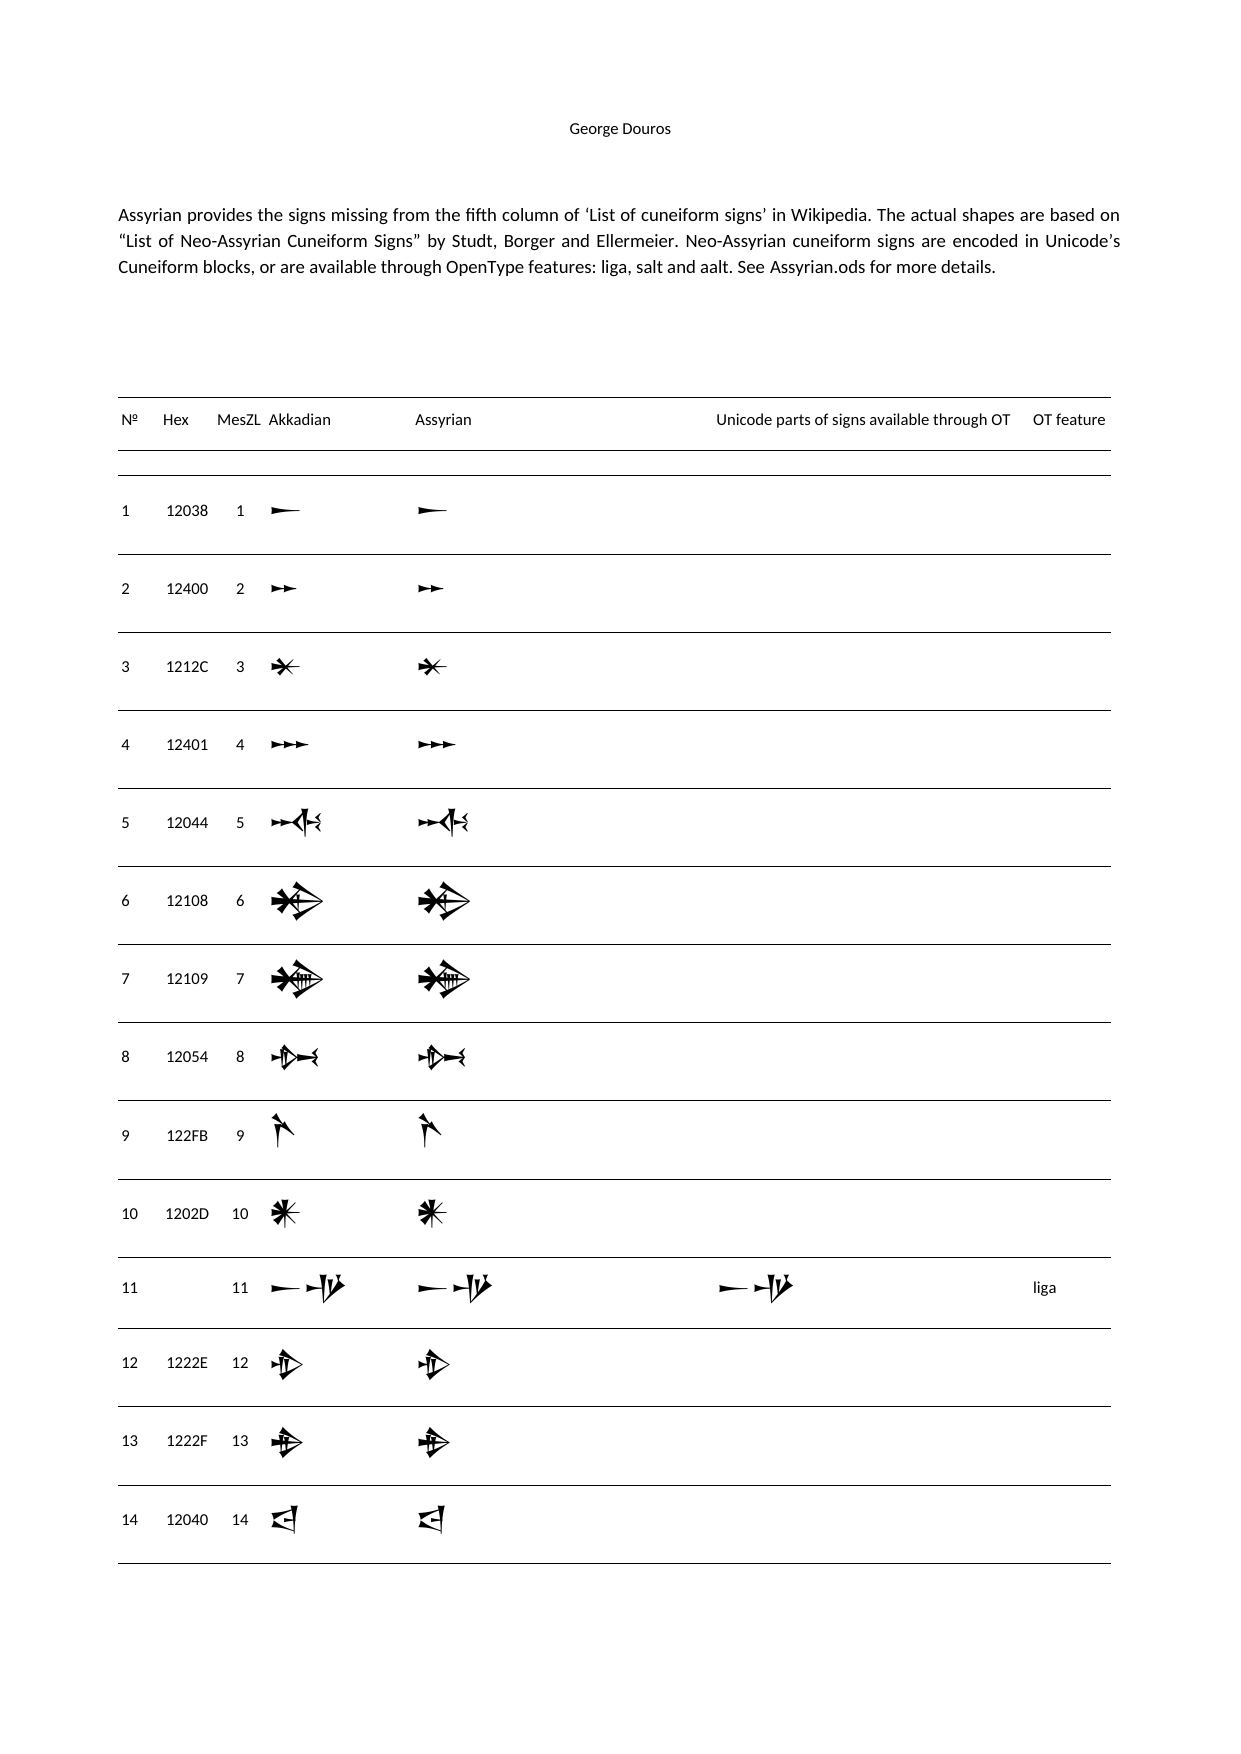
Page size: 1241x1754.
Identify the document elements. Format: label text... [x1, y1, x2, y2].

table_header MesZL [214, 398, 266, 450]
table_cell 10 [118, 1180, 160, 1257]
table_cell [713, 1407, 1030, 1484]
table_cell [713, 633, 1030, 710]
table_cell 𒄉 [412, 945, 713, 1022]
table_cell 𒐁 [412, 711, 713, 788]
table_cell 𒀸 [266, 476, 412, 553]
table_cell 1212C [160, 633, 214, 710]
table_cell 𒈯 [412, 1407, 713, 1484]
table_cell 3 [214, 633, 266, 710]
table_cell 12109 [160, 945, 214, 1022]
table_cell 11 [214, 1258, 266, 1328]
table_header OT feature [1030, 398, 1111, 450]
table_cell 4 [118, 711, 160, 788]
table_cell 5 [118, 789, 160, 866]
table_cell [713, 1101, 1030, 1178]
table_cell 2 [118, 555, 160, 632]
table_cell [1030, 1486, 1111, 1563]
table_cell 𒀸𒋩 [266, 1258, 412, 1328]
text Assyrian provides the signs missing from the fifth column of ‘List of cuneiform signs’ in Wikipedia. The actual shapes are based on “List of Neo-Assyrian Cuneiform Signs” by Studt, Borger and Ellermeier. Neo-Assyrian cuneiform signs are encoded in Unicode’s Cuneiform blocks, or are available through OpenType features: liga, salt and aalt. See Assyrian.ods for more details. [118, 203, 1122, 279]
table_cell 𒀸 [412, 476, 713, 553]
table_cell [1030, 451, 1111, 475]
table_cell liga [1030, 1258, 1111, 1328]
table_cell 12108 [160, 867, 214, 944]
table_cell 𒀭 [266, 1180, 412, 1257]
table_cell 𒁀 [412, 1486, 713, 1563]
table_cell [713, 451, 1030, 475]
table_cell 𒈮 [412, 1329, 713, 1406]
table_cell 14 [118, 1486, 160, 1563]
table_header № [118, 398, 160, 450]
table_cell [713, 1023, 1030, 1100]
table_cell 1202D [160, 1180, 214, 1257]
table_cell [1030, 1101, 1111, 1178]
table_cell [713, 555, 1030, 632]
table_cell 𒐁 [266, 711, 412, 788]
table_cell 12044 [160, 789, 214, 866]
table_cell 12038 [160, 476, 214, 553]
table_cell [1030, 1023, 1111, 1100]
table_cell 1222E [160, 1329, 214, 1406]
table_cell 𒋻 [412, 1101, 713, 1178]
table_cell 1 [214, 476, 266, 553]
table_cell 𒁄 [266, 789, 412, 866]
table_cell 5 [214, 789, 266, 866]
table_cell 𒀭 [412, 1180, 713, 1257]
table_cell [713, 1180, 1030, 1257]
table_cell 122FB [160, 1101, 214, 1178]
table_cell 𒁔 [412, 1023, 713, 1100]
table_cell [713, 945, 1030, 1022]
table_cell 𒈮 [266, 1329, 412, 1406]
table_cell 13 [118, 1407, 160, 1484]
table_cell [160, 1258, 214, 1328]
table_cell 12040 [160, 1486, 214, 1563]
table_cell 12054 [160, 1023, 214, 1100]
table_cell 4 [214, 711, 266, 788]
table_cell 𒐀 [412, 555, 713, 632]
table_cell 𒀸𒋩 [412, 1258, 713, 1328]
text George Douros [118, 118, 1122, 138]
table_cell 𒐀 [266, 555, 412, 632]
table_cell [1030, 633, 1111, 710]
table_cell 2 [214, 555, 266, 632]
table_cell 𒄉 [266, 945, 412, 1022]
table_cell 𒀸𒋩 [713, 1258, 1030, 1328]
table_cell [713, 1486, 1030, 1563]
table_cell [1030, 945, 1111, 1022]
table_cell 𒄬 [412, 633, 713, 710]
table_header Hex [160, 398, 214, 450]
table_cell 12 [118, 1329, 160, 1406]
table_cell 7 [118, 945, 160, 1022]
table_cell 6 [118, 867, 160, 944]
table_cell 𒄬 [266, 633, 412, 710]
table_cell [713, 711, 1030, 788]
table_cell 12401 [160, 711, 214, 788]
table_cell [160, 451, 214, 475]
table_cell 6 [214, 867, 266, 944]
table_cell 𒁄 [412, 789, 713, 866]
table_cell [118, 451, 160, 475]
table_header Unicode parts of signs available through OT [713, 398, 1030, 450]
table_cell [713, 789, 1030, 866]
table_cell 3 [118, 633, 160, 710]
table_cell 11 [118, 1258, 160, 1328]
table_cell [1030, 1329, 1111, 1406]
table_cell [214, 451, 266, 475]
table_cell [713, 1329, 1030, 1406]
table_cell [1030, 555, 1111, 632]
table_cell 12400 [160, 555, 214, 632]
table_cell 𒄈 [412, 867, 713, 944]
table_cell [713, 476, 1030, 553]
table_cell [412, 451, 713, 475]
table_cell 12 [214, 1329, 266, 1406]
table_cell [1030, 1180, 1111, 1257]
table_cell [1030, 711, 1111, 788]
table_cell 𒁀 [266, 1486, 412, 1563]
table_cell [713, 867, 1030, 944]
table_cell 9 [214, 1101, 266, 1178]
table_cell [1030, 1407, 1111, 1484]
table_header Assyrian [412, 398, 713, 450]
table_cell 13 [214, 1407, 266, 1484]
table_cell 1 [118, 476, 160, 553]
table_header Akkadian [266, 398, 412, 450]
table_cell 𒋻 [266, 1101, 412, 1178]
table_cell 𒁔 [266, 1023, 412, 1100]
table_cell [1030, 867, 1111, 944]
table_cell 9 [118, 1101, 160, 1178]
table_cell 14 [214, 1486, 266, 1563]
table_cell [266, 451, 412, 475]
table_cell 8 [118, 1023, 160, 1100]
table_cell 𒄈 [266, 867, 412, 944]
table_cell 8 [214, 1023, 266, 1100]
table_cell [1030, 789, 1111, 866]
table_cell 10 [214, 1180, 266, 1257]
table_cell 𒈯 [266, 1407, 412, 1484]
table_cell 1222F [160, 1407, 214, 1484]
table_cell [1030, 476, 1111, 553]
table_cell 7 [214, 945, 266, 1022]
